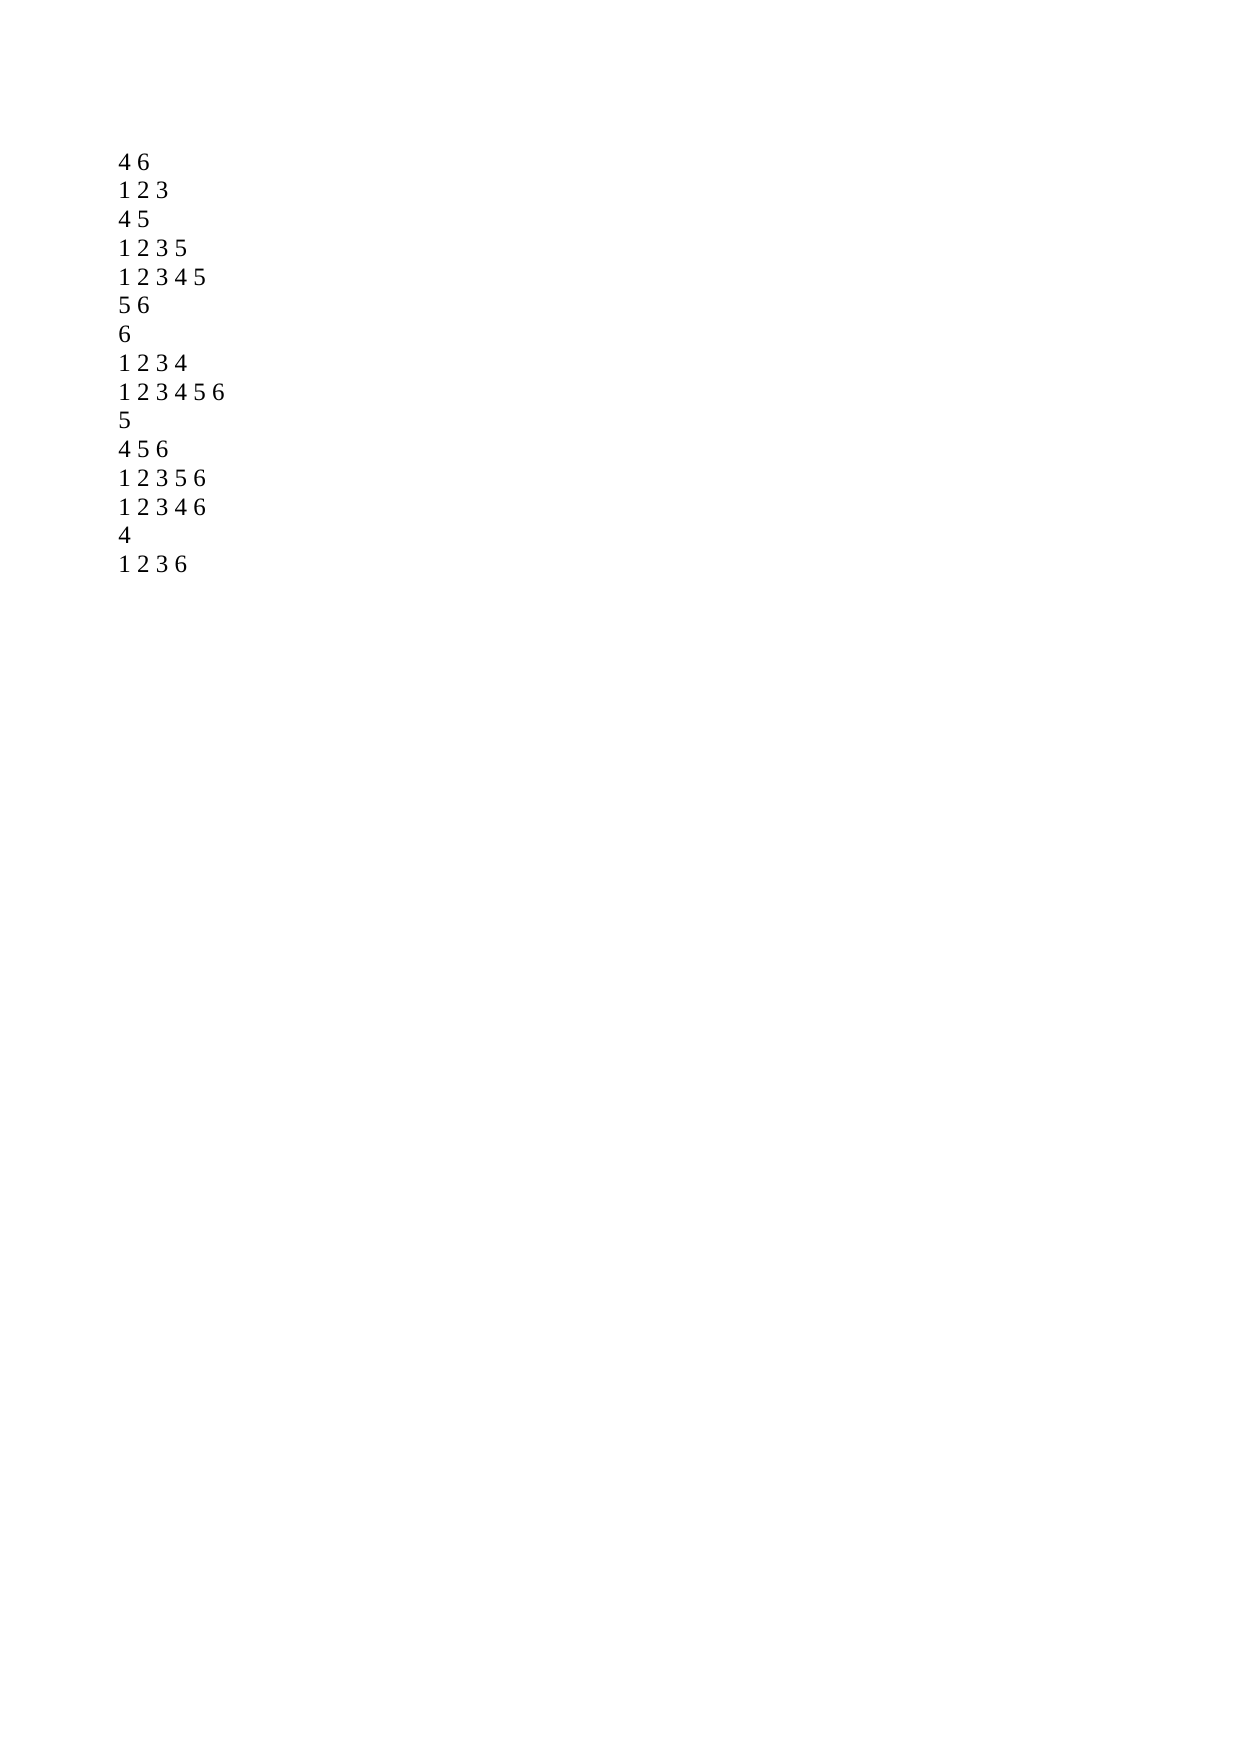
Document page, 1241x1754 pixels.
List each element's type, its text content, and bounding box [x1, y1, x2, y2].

text 5 6 [118, 291, 1122, 319]
text 4 6 [118, 147, 1122, 176]
text 1 2 3 5 6 [118, 463, 1122, 492]
text 1 2 3 5 [118, 233, 1122, 262]
text 1 2 3 4 5 [118, 262, 1122, 291]
text 1 2 3 4 5 6 [118, 377, 1122, 406]
text 6 [118, 319, 1122, 348]
text 4 5 6 [118, 434, 1122, 463]
text 4 [118, 521, 1122, 549]
text 1 2 3 4 [118, 348, 1122, 377]
text 5 [118, 406, 1122, 434]
text 1 2 3 4 6 [118, 492, 1122, 521]
text 1 2 3 [118, 176, 1122, 204]
text 1 2 3 6 [118, 549, 1122, 578]
text 4 5 [118, 204, 1122, 233]
